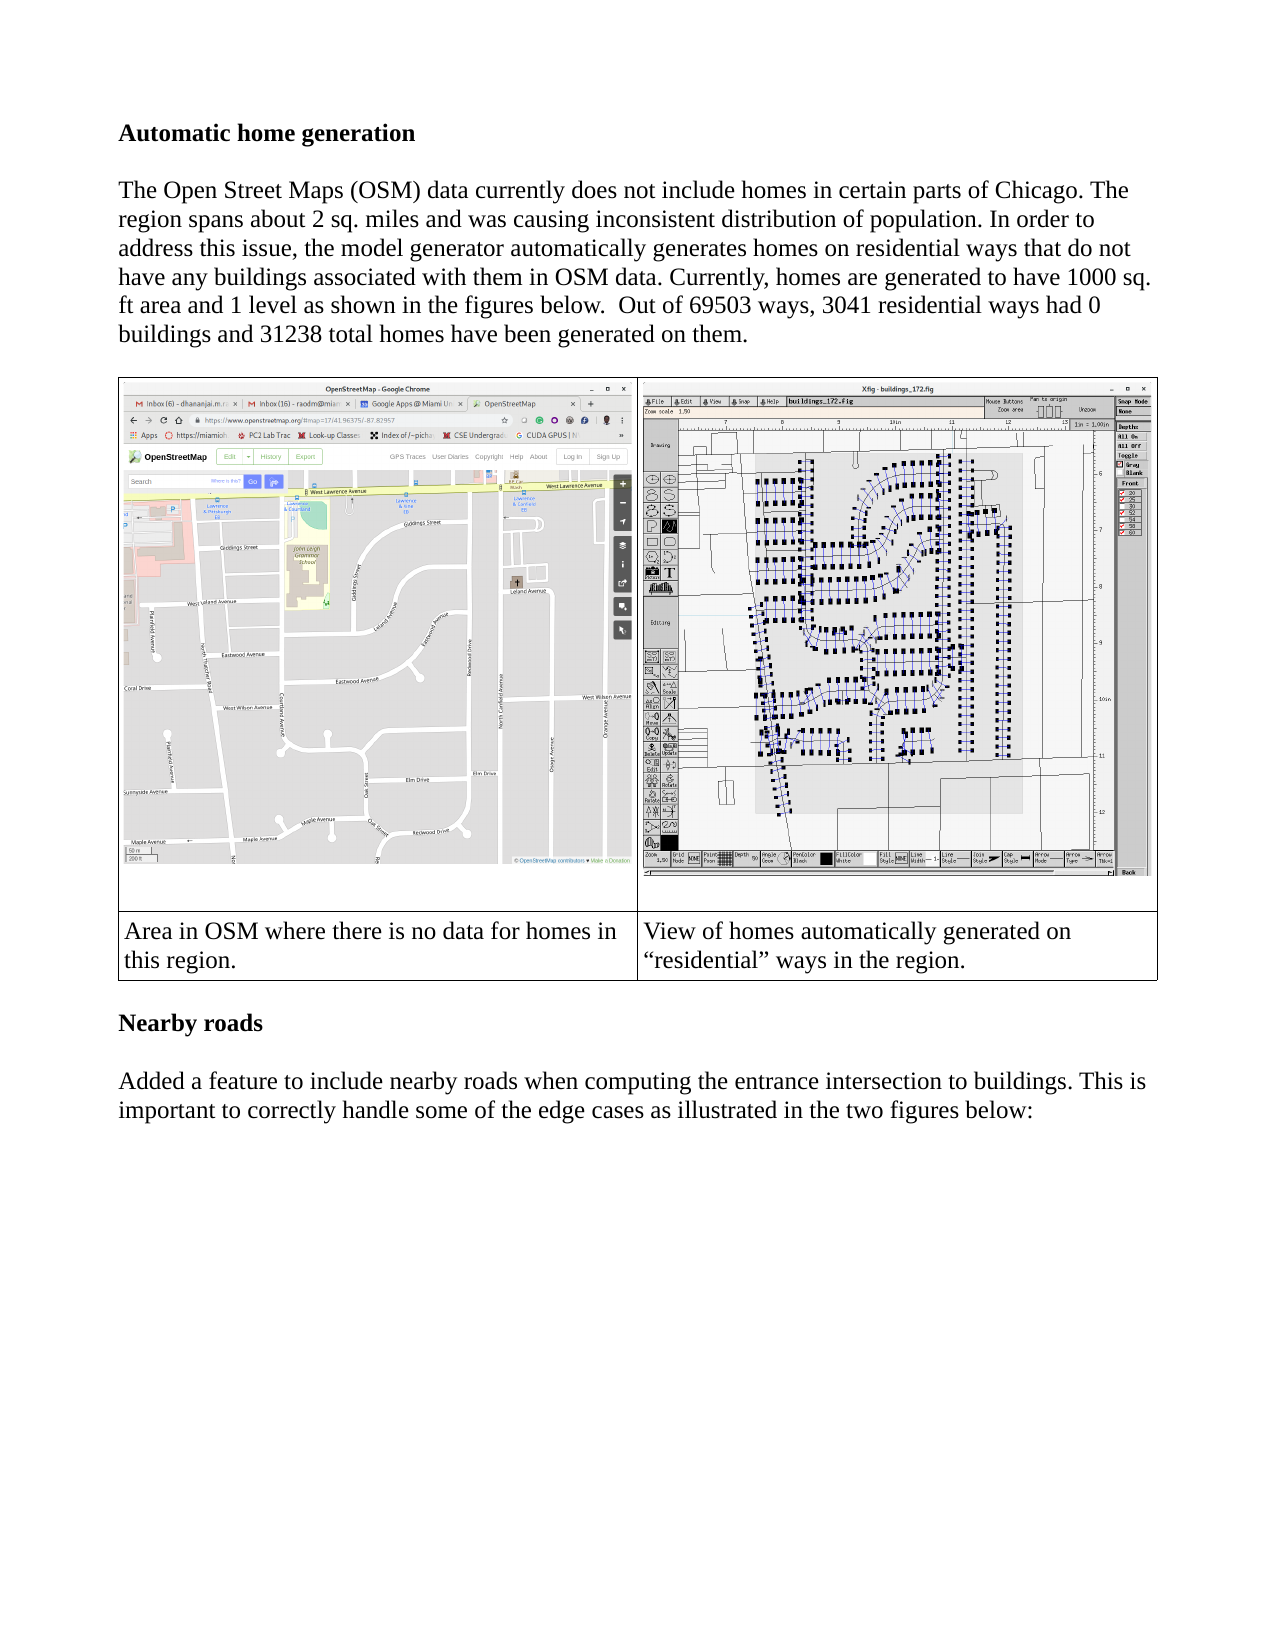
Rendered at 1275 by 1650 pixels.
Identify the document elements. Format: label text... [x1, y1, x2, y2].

table_cell View of homes automatically generated on “residential” ways in the region. [638, 912, 1157, 979]
text Nearby roads [118, 1008, 1157, 1037]
text The Open Street Maps (OSM) data currently does not include homes in certain parts of Chicago. The region spans about 2 sq. miles and was causing inconsistent distribution of population. In order to address this issue, the model generator automatically generates homes on residential ways that do not have any buildings associated with them in OSM data. Currently, homes are generated to have 1000 sq. ft area and 1 level as shown in the figures below. Out of 69503 ways, 3041 residential ways had 0 buildings and 31238 total homes have been generated on them. [118, 176, 1157, 348]
text Automatic home generation [118, 118, 1157, 147]
text Added a feature to include nearby roads when computing the entrance intersection to buildings. This is important to correctly handle some of the edge cases as illustrated in the two figures below: [118, 1066, 1157, 1123]
table_cell Area in OSM where there is no data for homes in this region. [119, 912, 637, 979]
picture [123, 382, 632, 864]
table_header [638, 378, 1157, 911]
table_header [119, 378, 637, 911]
picture [643, 382, 1152, 876]
